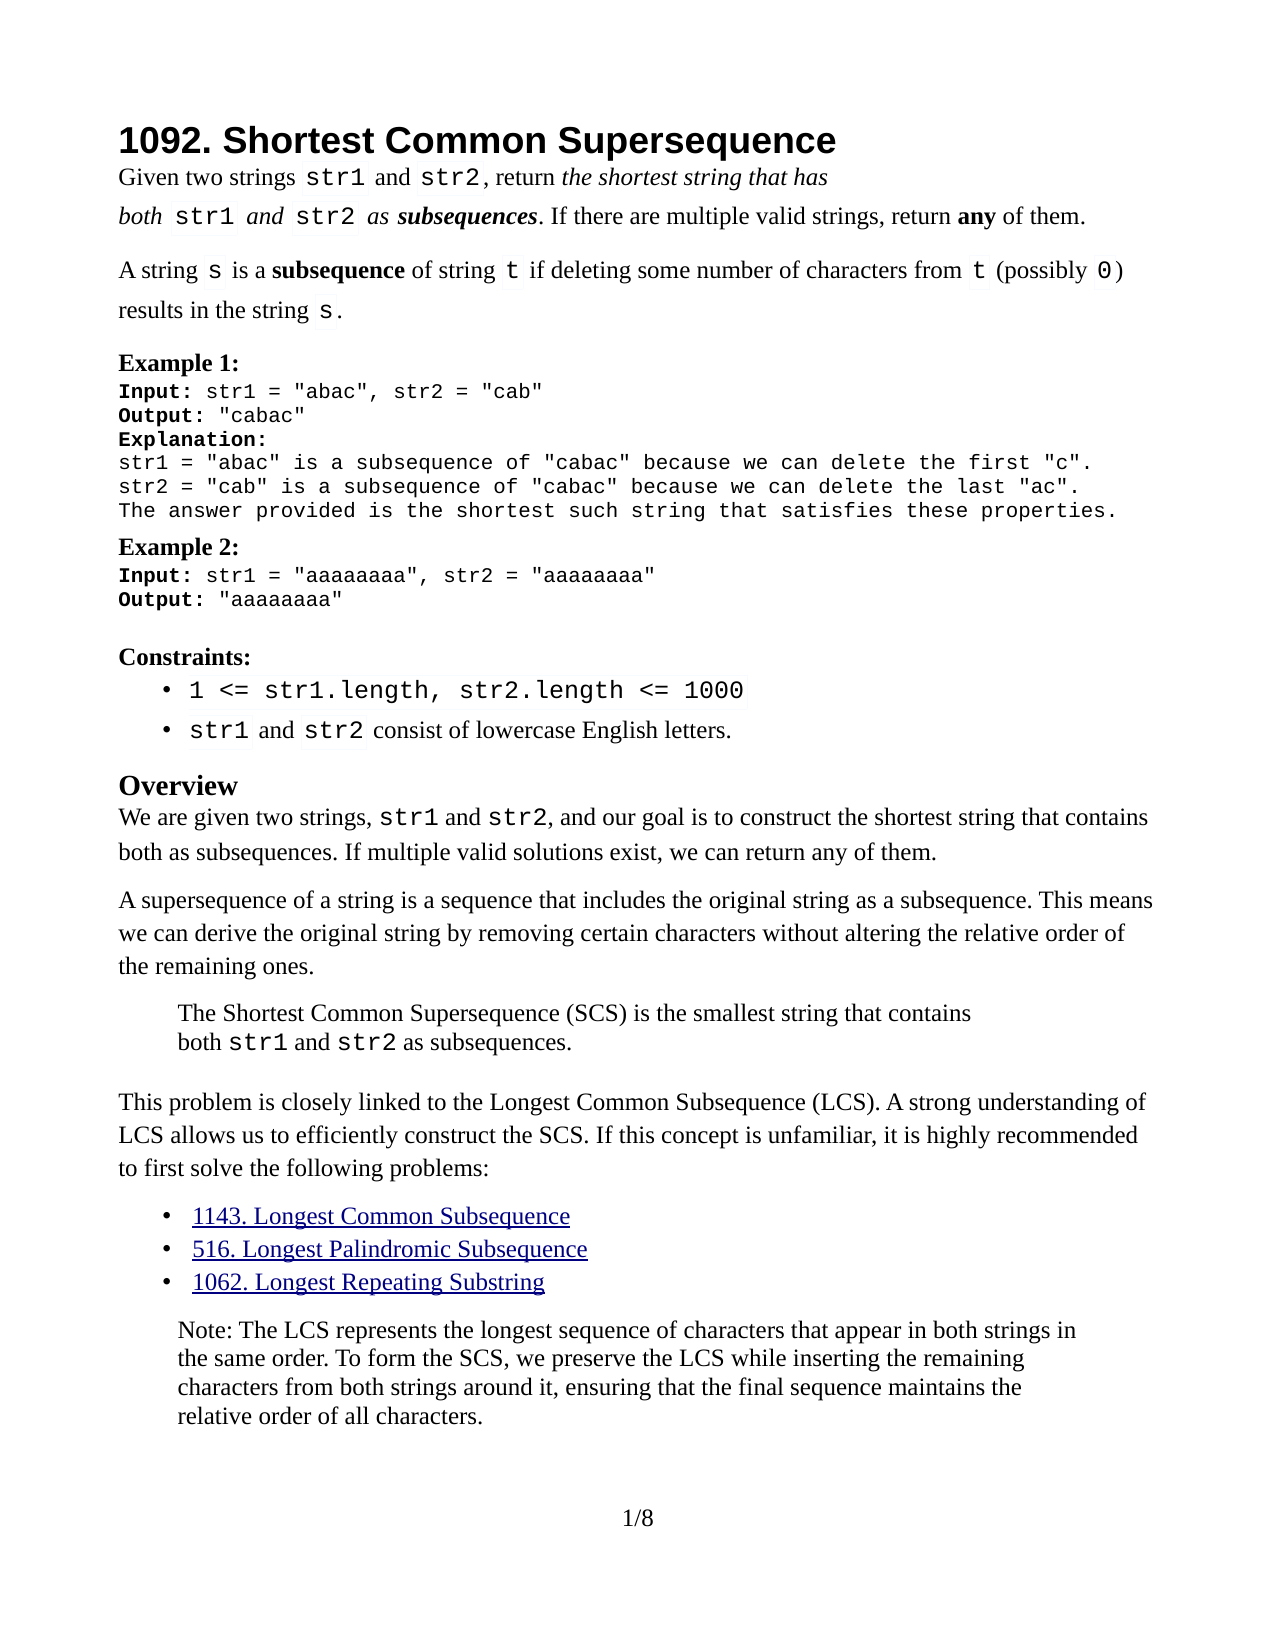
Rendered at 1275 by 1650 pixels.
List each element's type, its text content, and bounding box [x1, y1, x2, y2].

text Note: The LCS represents the longest sequence of characters that appear in both strings in the same order. To form the SCS, we preserve the LCS while inserting the remaining characters from both strings around it, ensuring that the final sequence maintains the relative order of all characters. [177, 1315, 1098, 1430]
text A supersequence of a string is a sequence that includes the original string as a subsequence. This means we can derive the original string by removing certain characters without altering the relative order of the remaining ones. [118, 885, 1157, 979]
text The answer provided is the shortest such string that satisfies these properties. [118, 499, 1157, 523]
text A string s is a subsequence of string t if deleting some number of characters from t (possibly 0) results in the string s. [118, 255, 1157, 329]
list 1143. Longest Common Subsequence [162, 1201, 1157, 1230]
subtitle 1092. Shortest Common Supersequence [118, 118, 1157, 161]
text str2 = "cab" is a subsequence of "cabac" because we can delete the last "ac". [118, 476, 1157, 499]
list 516. Longest Palindromic Subsequence [162, 1234, 1157, 1263]
text Given two strings str1 and str2, return the shortest string that has both str1 and str2 as subsequences. If there are multiple valid strings, return any of them. [118, 161, 1157, 235]
text str1 = "abac" is a subsequence of "cabac" because we can delete the first "c". [118, 452, 1157, 476]
list 1 <= str1.length, str2.length <= 1000 [162, 675, 747, 709]
list [748, 675, 1157, 709]
text We are given two strings, str1 and str2, and our goal is to construct the shortest string that contains both as subsequences. If multiple valid solutions exist, we can return any of them. [118, 802, 1157, 866]
text The Shortest Common Supersequence (SCS) is the smallest string that contains both str1 and str2 as subsequences. [177, 998, 1098, 1058]
text Input: str1 = "abac", str2 = "cab" [118, 381, 1157, 405]
text Constraints: [118, 642, 1157, 671]
text Example 1: [118, 348, 1157, 377]
text This problem is closely linked to the Longest Common Subsequence (LCS). A strong understanding of LCS allows us to efficiently construct the SCS. If this concept is unfamiliar, it is highly recommended to first solve the following problems: [118, 1087, 1157, 1182]
list str1 and str2 consist of lowercase English letters. [253, 714, 366, 749]
text Example 2: [118, 532, 1157, 561]
list str1 and str2 consist of lowercase English letters. [162, 714, 252, 749]
list str1 and str2 consist of lowercase English letters. [367, 714, 1157, 749]
text Output: "aaaaaaaa" [118, 589, 1157, 612]
text Input: str1 = "aaaaaaaa", str2 = "aaaaaaaa" [118, 565, 1157, 589]
text Explanation: [118, 429, 1157, 452]
list 1062. Longest Repeating Substring [162, 1267, 1157, 1296]
list str1 and str2 consist of lowercase English letters. [302, 716, 366, 749]
text Output: "cabac" [118, 405, 1157, 429]
subtitle Overview [118, 768, 1157, 802]
